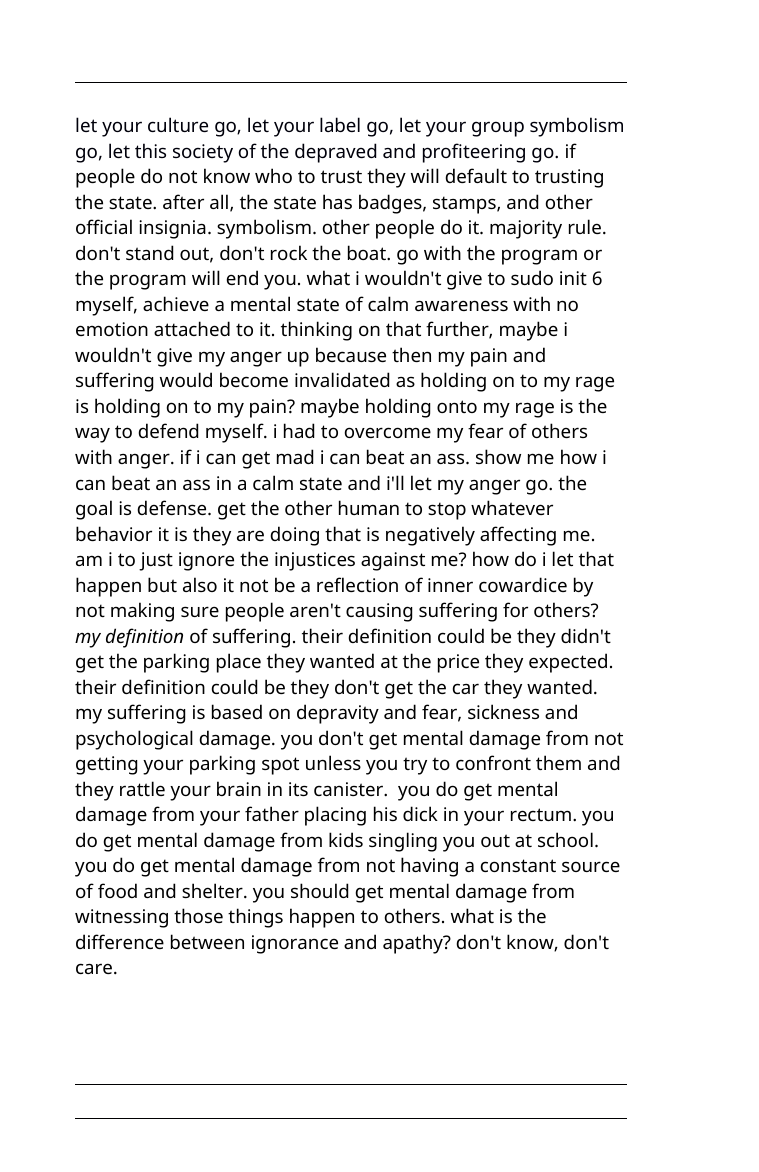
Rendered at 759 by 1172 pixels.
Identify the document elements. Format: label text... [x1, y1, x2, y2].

text let your culture go, let your label go, let your group symbolism go, let this society of the depraved and profiteering go. if people do not know who to trust they will default to trusting the state. after all, the state has badges, stamps, and other official insignia. symbolism. other people do it. majority rule. don't stand out, don't rock the boat. go with the program or the program will end you. what i wouldn't give to sudo init 6 myself, achieve a mental state of calm awareness with no emotion attached to it. thinking on that further, maybe i wouldn't give my anger up because then my pain and suffering would become invalidated as holding on to my rage is holding on to my pain? maybe holding onto my rage is the way to defend myself. i had to overcome my fear of others with anger. if i can get mad i can beat an ass. show me how i can beat an ass in a calm state and i'll let my anger go. the goal is defense. get the other human to stop whatever behavior it is they are doing that is negatively affecting me. am i to just ignore the injustices against me? how do i let that happen but also it not be a reflection of inner cowardice by not making sure people aren't causing suffering for others? my definition of suffering. their definition could be they didn't get the parking place they wanted at the price they expected. their definition could be they don't get the car they wanted. my suffering is based on depravity and fear, sickness and psychological damage. you don't get mental damage from not getting your parking spot unless you try to confront them and they rattle your brain in its canister. you do get mental damage from your father placing his dick in your rectum. you do get mental damage from kids singling you out at school. you do get mental damage from not having a constant source of food and shelter. you should get mental damage from witnessing those things happen to others. what is the difference between ignorance and apathy? don't know, don't care. [75, 112, 627, 980]
